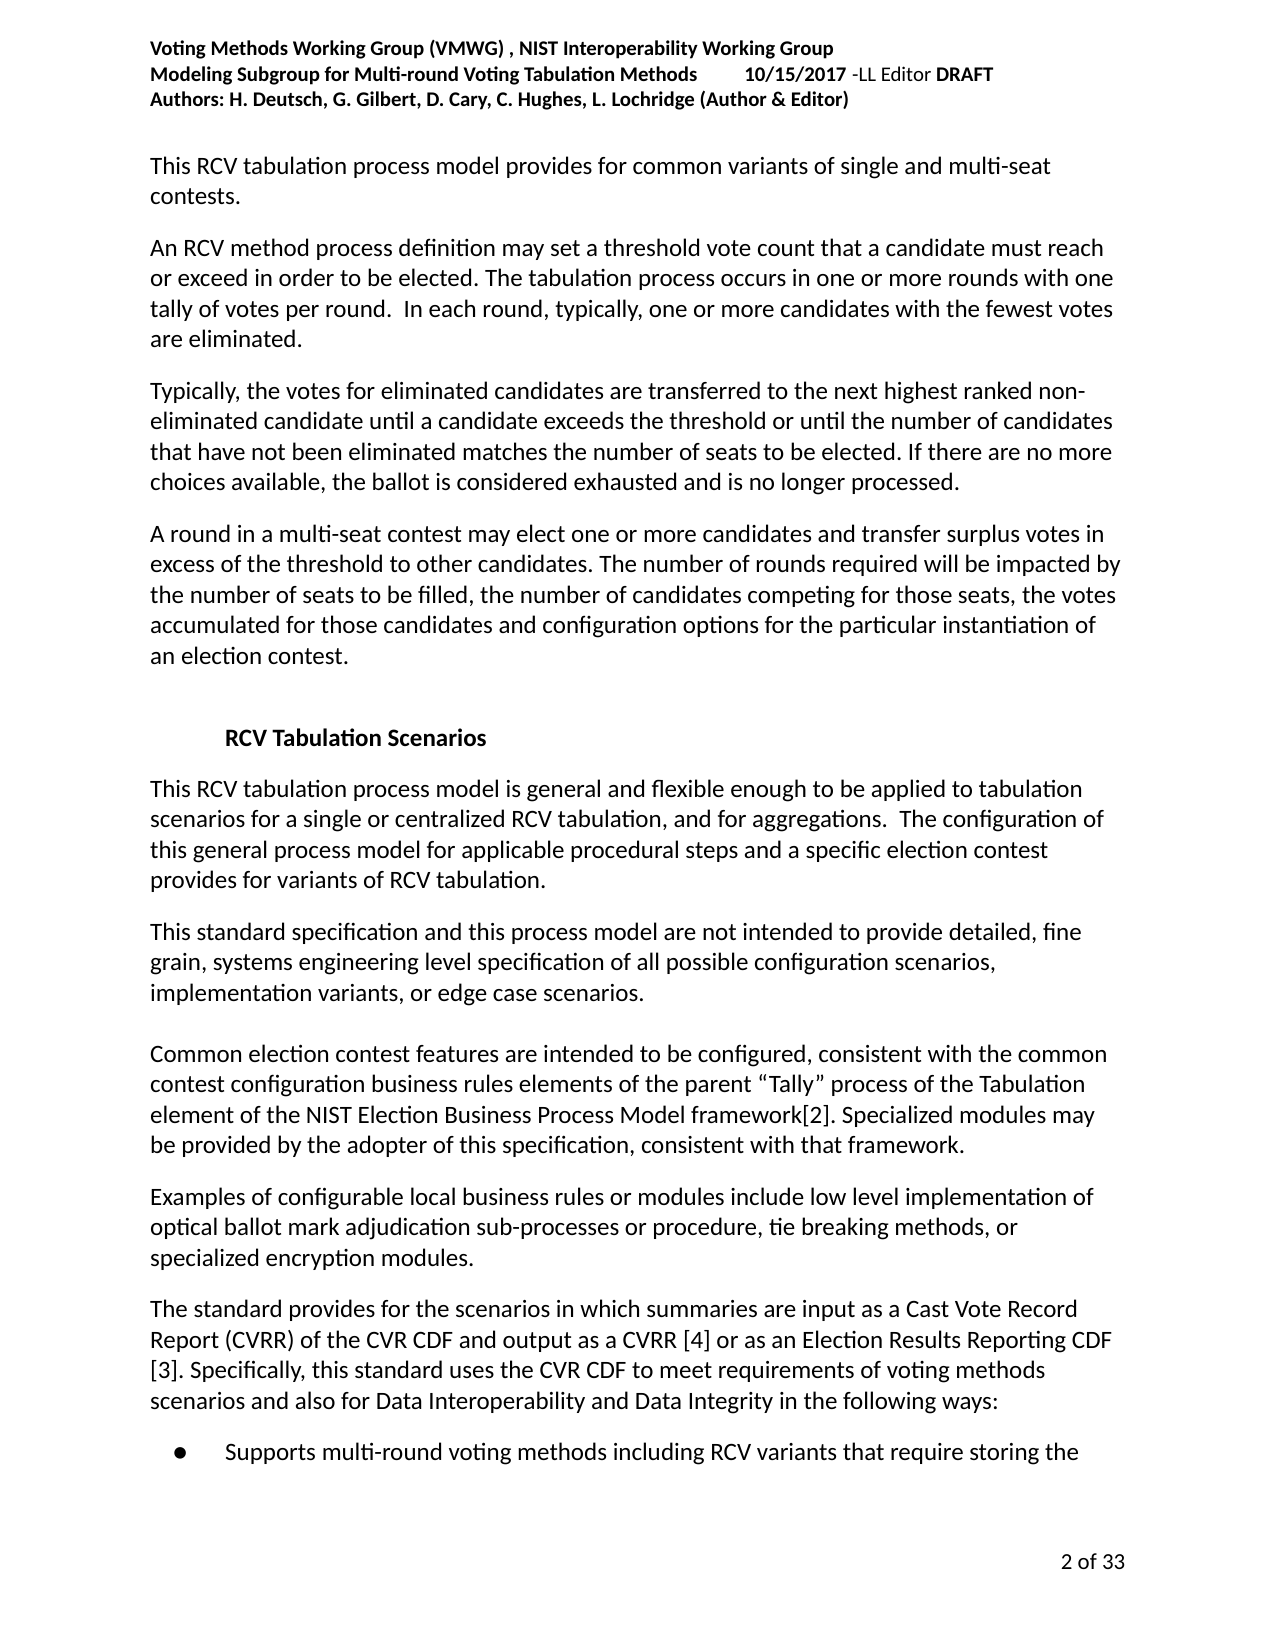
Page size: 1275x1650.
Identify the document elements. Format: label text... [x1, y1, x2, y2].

text A round in a multi-seat contest may elect one or more candidates and transfer surplus votes in excess of the threshold to other candidates. The number of rounds required will be impacted by the number of seats to be filled, the number of candidates competing for those seats, the votes accumulated for those candidates and configuration options for the particular instantiation of an election contest. [150, 518, 1125, 670]
text This standard specification and this process model are not intended to provide detailed, fine grain, systems engineering level specification of all possible configuration scenarios, implementation variants, or edge case scenarios. Common election contest features are intended to be configured, consistent with the common contest configuration business rules elements of the parent “Tally” process of the Tabulation element of the NIST Election Business Process Model framework[2]. Specialized modules may be provided by the adopter of this specification, consistent with that framework. [150, 916, 1125, 1160]
text Examples of configurable local business rules or modules include low level implementation of optical ballot mark adjudication sub-processes or procedure, tie breaking methods, or specialized encryption modules. [150, 1181, 1125, 1272]
text This RCV tabulation process model is general and flexible enough to be applied to tabulation scenarios for a single or centralized RCV tabulation, and for aggregations. The configuration of this general process model for applicable procedural steps and a specific election contest provides for variants of RCV tabulation. [150, 773, 1125, 895]
text This RCV tabulation process model provides for common variants of single and multi-seat contests. [150, 150, 1125, 211]
text RCV Tabulation Scenarios [150, 722, 1125, 752]
list Supports multi-round voting methods including RCV variants that require storing the [187, 1436, 1125, 1467]
text The standard provides for the scenarios in which summaries are input as a Cast Vote Record Report (CVRR) of the CVR CDF and output as a CVRR [4] or as an Election Results Reporting CDF [3]. Specifically, this standard uses the CVR CDF to meet requirements of voting methods scenarios and also for Data Interoperability and Data Integrity in the following ways: [150, 1293, 1125, 1415]
text An RCV method process definition may set a threshold vote count that a candidate must reach or exceed in order to be elected. The tabulation process occurs in one or more rounds with one tally of votes per round. In each round, typically, one or more candidates with the fewest votes are eliminated. [150, 232, 1125, 354]
text Typically, the votes for eliminated candidates are transferred to the next highest ranked non-eliminated candidate until a candidate exceeds the threshold or until the number of candidates that have not been eliminated matches the number of seats to be elected. If there are no more choices available, the ballot is considered exhausted and is no longer processed. [150, 375, 1125, 497]
